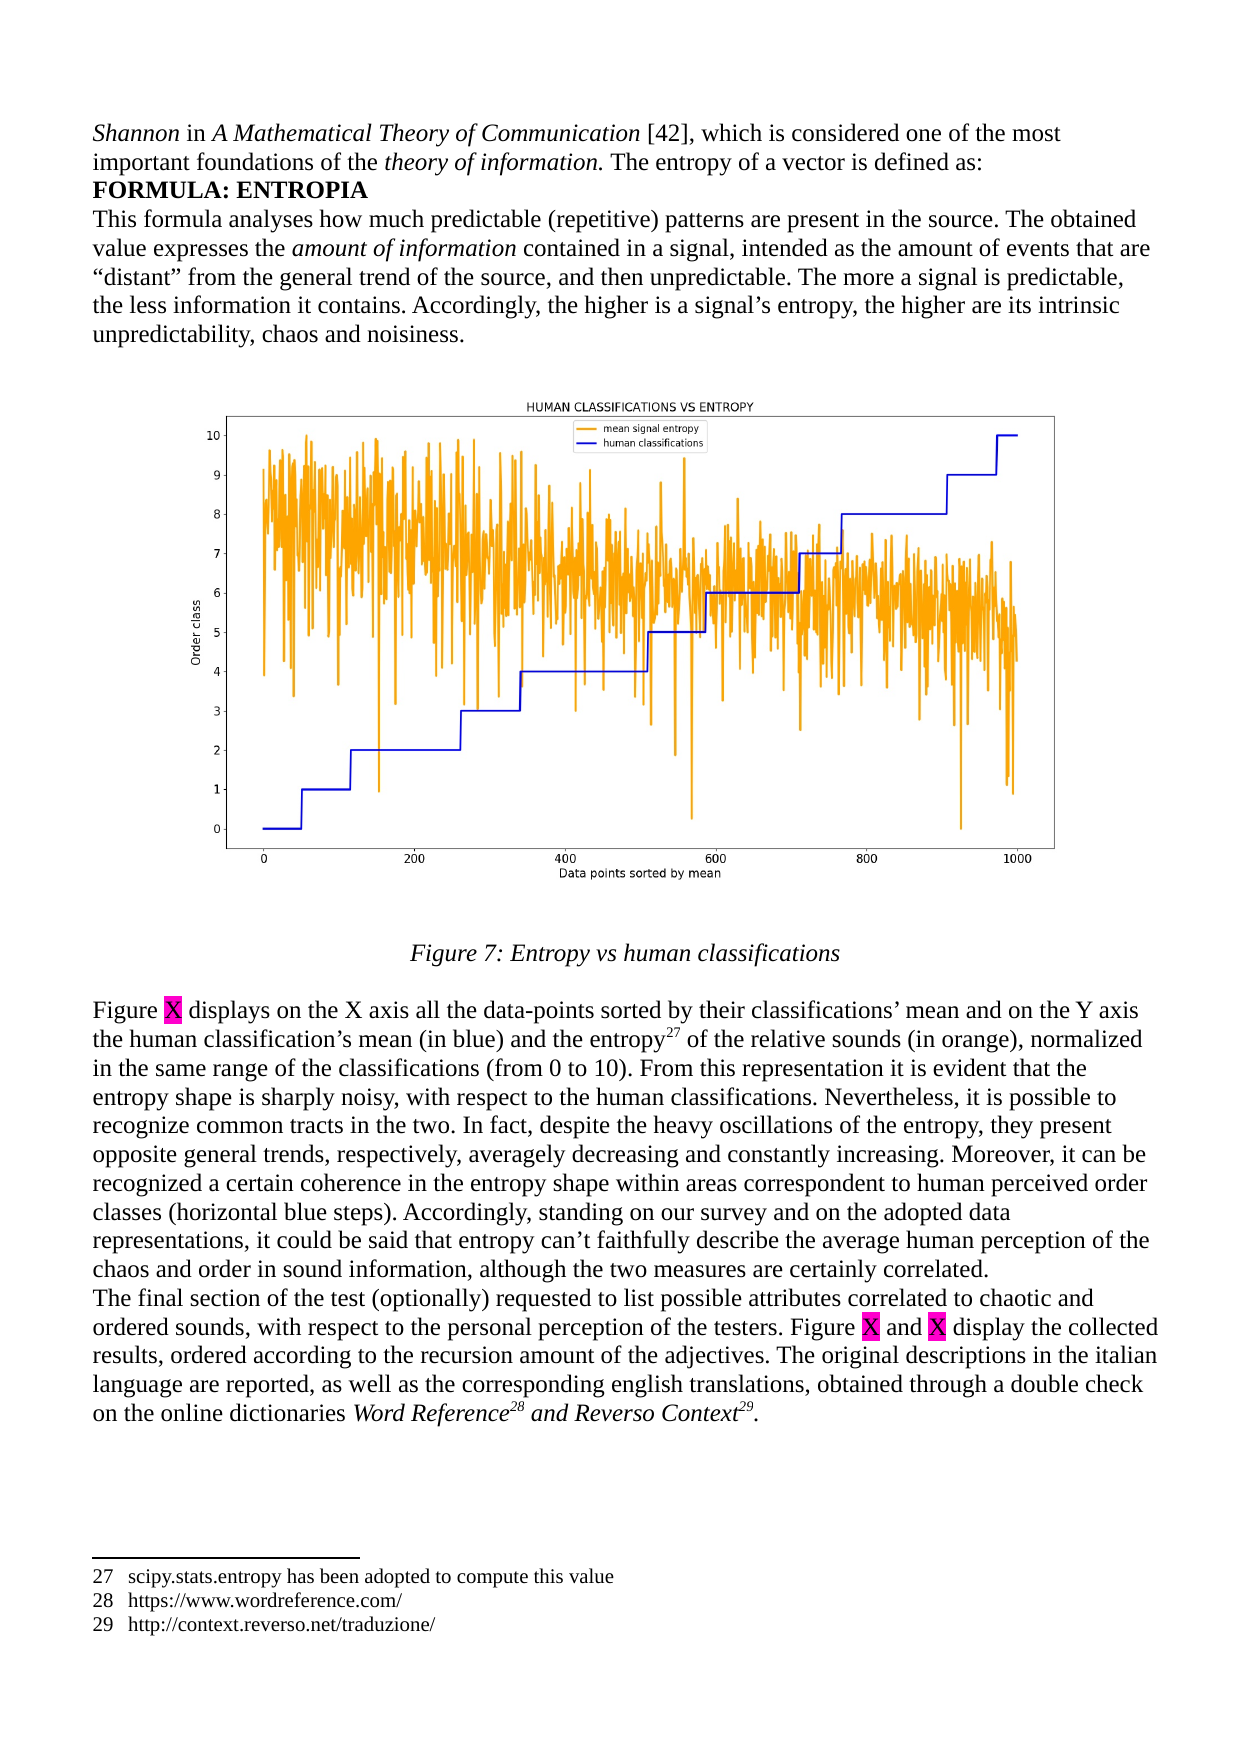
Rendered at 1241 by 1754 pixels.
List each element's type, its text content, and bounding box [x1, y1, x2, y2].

text Figure X displays on the X axis all the data-points sorted by their classifications’ mean and on the Y axis the human classification’s mean (in blue) and the entropy of the relative sounds (in orange), normalized in the same range of the classifications (from 0 to 10). From this representation it is evident that the entropy shape is sharply noisy, with respect to the human classifications. Nevertheless, it is possible to recognize common tracts in the two. In fact, despite the heavy oscillations of the entropy, they present opposite general trends, respectively, averagely decreasing and constantly increasing. Moreover, it can be recognized a certain coherence in the entropy shape within areas correspondent to human perceived order classes (horizontal blue steps). Accordingly, standing on our survey and on the adopted data representations, it could be said that entropy can’t faithfully describe the average human perception of the chaos and order in sound information, although the two measures are certainly correlated. [92, 996, 1160, 1283]
text http://context.reverso.net/traduzione/ [92, 1612, 1160, 1636]
text Figure 7: Entropy vs human classifications [92, 910, 1160, 967]
text This formula analyses how much predictable (repetitive) patterns are present in the source. The obtained value expresses the amount of information contained in a signal, intended as the amount of events that are “distant” from the general trend of the source, and then unpredictable. The more a signal is predictable, the less information it contains. Accordingly, the higher is a signal’s entropy, the higher are its intrinsic unpredictability, chaos and noisiness. [92, 204, 1160, 348]
text FORMULA: ENTROPIA [92, 176, 1160, 204]
text The final section of the test (optionally) requested to list possible attributes correlated to chaotic and ordered sounds, with respect to the personal perception of the testers. Figure X and X display the collected results, ordered according to the recursion amount of the adjectives. The original descriptions in the italian language are reported, as well as the corresponding english translations, obtained through a double check on the online dictionaries Word Reference and Reverso Context. [92, 1283, 1160, 1427]
text scipy.stats.entropy has been adopted to compute this value [92, 1564, 1160, 1588]
text Shannon in A Mathematical Theory of Communication [42], which is considered one of the most important foundations of the theory of information. The entropy of a vector is defined as: [92, 118, 1160, 176]
text https://www.wordreference.com/ [92, 1588, 1160, 1612]
picture [92, 348, 1161, 910]
